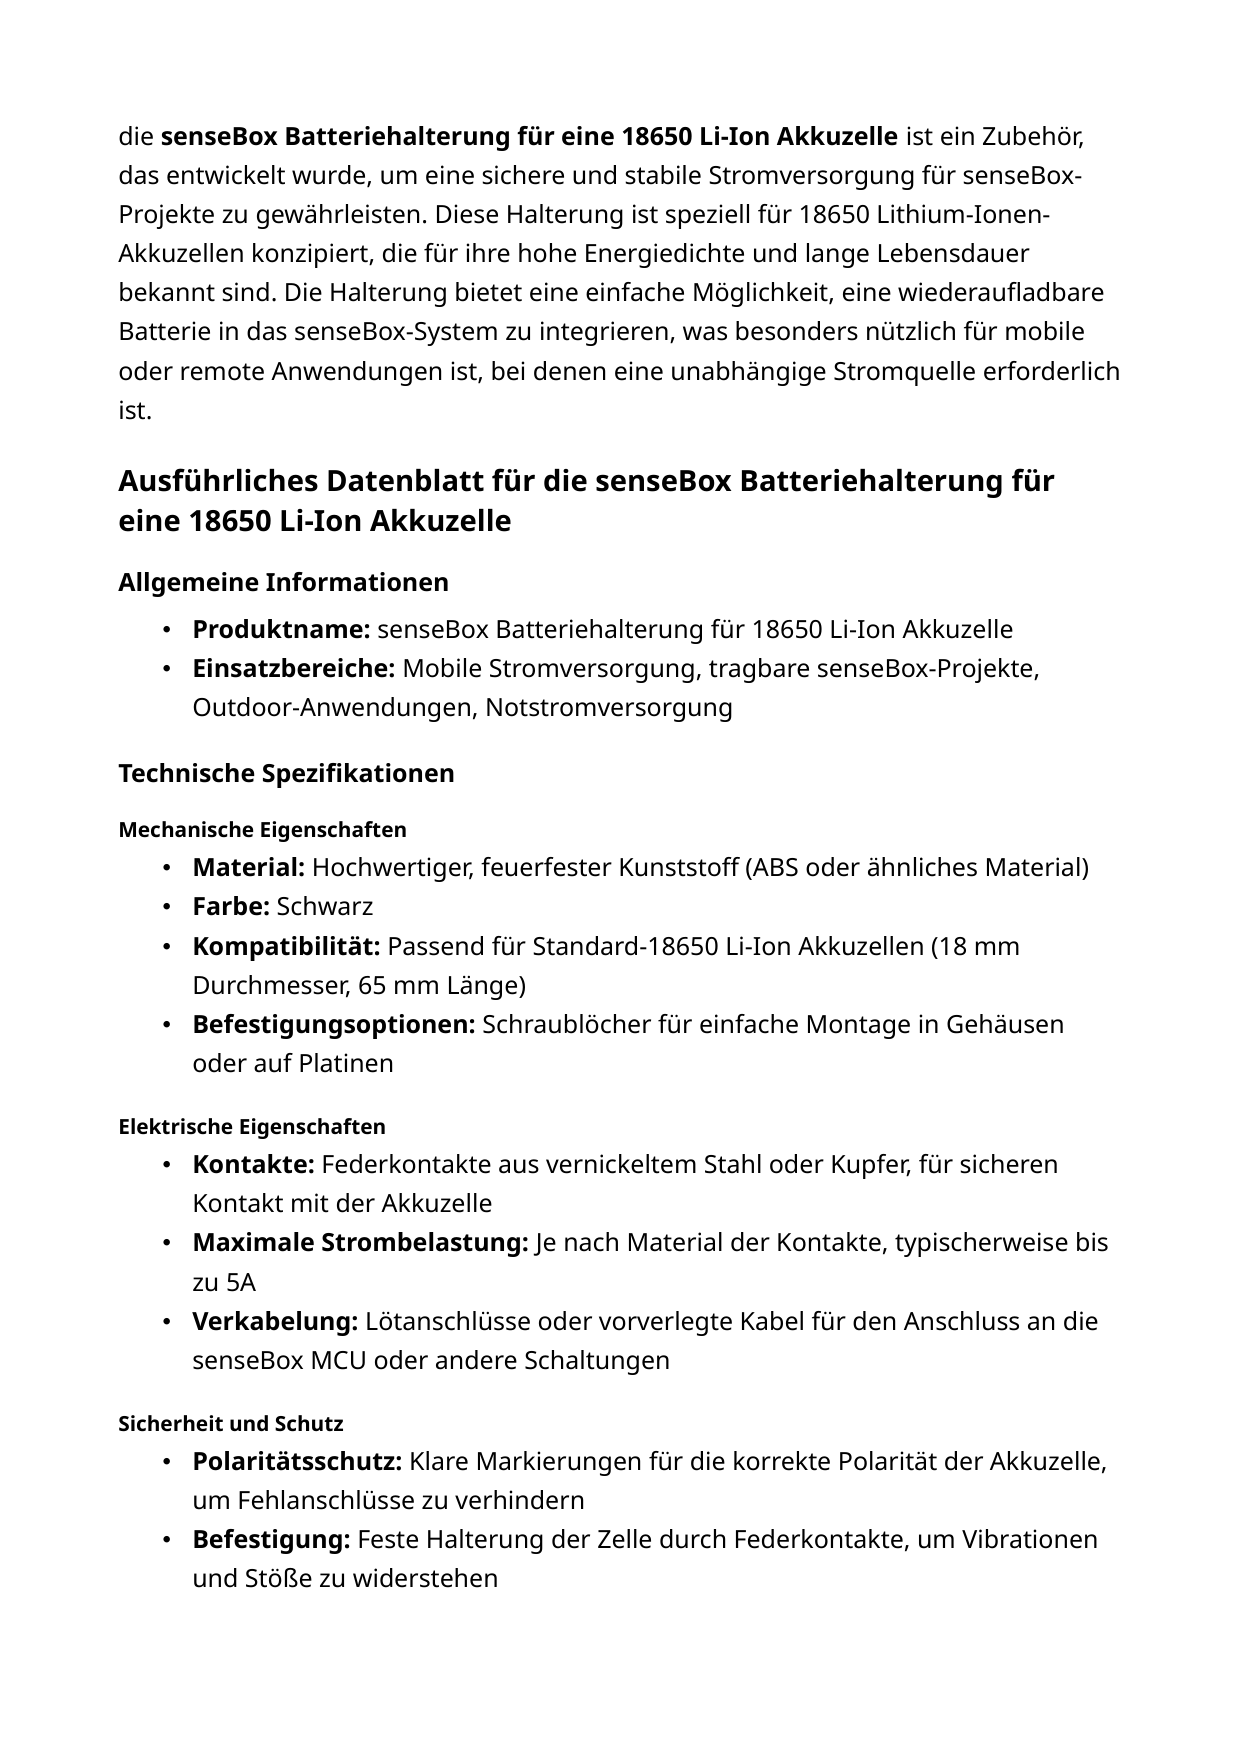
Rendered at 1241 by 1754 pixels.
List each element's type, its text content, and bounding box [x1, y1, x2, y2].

text die senseBox Batteriehalterung für eine 18650 Li-Ion Akkuzelle ist ein Zubehör, das entwickelt wurde, um eine sichere und stabile Stromversorgung für senseBox-Projekte zu gewährleisten. Diese Halterung ist speziell für 18650 Lithium-Ionen-Akkuzellen konzipiert, die für ihre hohe Energiedichte und lange Lebensdauer bekannt sind. Die Halterung bietet eine einfache Möglichkeit, eine wiederaufladbare Batterie in das senseBox-System zu integrieren, was besonders nützlich für mobile oder remote Anwendungen ist, bei denen eine unabhängige Stromquelle erforderlich ist. [118, 118, 1122, 426]
list Verkabelung: Lötanschlüsse oder vorverlegte Kabel für den Anschluss an die senseBox MCU oder andere Schaltungen [162, 1303, 1122, 1377]
list Kontakte: Federkontakte aus vernickeltem Stahl oder Kupfer, für sicheren Kontakt mit der Akkuzelle [162, 1147, 1122, 1220]
subtitle Technische Spezifikationen [118, 756, 1122, 790]
list Material: Hochwertiger, feuerfester Kunststoff (ABS oder ähnliches Material) [162, 850, 1122, 884]
list Farbe: Schwarz [162, 889, 1122, 923]
subtitle Allgemeine Informationen [118, 565, 1122, 599]
list Befestigung: Feste Halterung der Zelle durch Federkontakte, um Vibrationen und Stöße zu widerstehen [162, 1522, 1122, 1595]
subtitle Mechanische Eigenschaften [118, 815, 1122, 844]
list Produktname: senseBox Batteriehalterung für 18650 Li-Ion Akkuzelle [162, 612, 1122, 646]
list Polaritätsschutz: Klare Markierungen für die korrekte Polarität der Akkuzelle, um Fehlanschlüsse zu verhindern [162, 1443, 1122, 1517]
list Einsatzbereiche: Mobile Stromversorgung, tragbare senseBox-Projekte, Outdoor-Anwendungen, Notstromversorgung [162, 651, 1122, 724]
subtitle Sicherheit und Schutz [118, 1409, 1122, 1437]
list Kompatibilität: Passend für Standard-18650 Li-Ion Akkuzellen (18 mm Durchmesser, 65 mm Länge) [162, 928, 1122, 1001]
list Maximale Strombelastung: Je nach Material der Kontakte, typischerweise bis zu 5A [162, 1225, 1122, 1298]
subtitle Elektrische Eigenschaften [118, 1112, 1122, 1140]
list Befestigungsoptionen: Schraublöcher für einfache Montage in Gehäusen oder auf Platinen [162, 1007, 1122, 1080]
subtitle Ausführliches Datenblatt für die senseBox Batteriehalterung für eine 18650 Li-Ion Akkuzelle [118, 461, 1122, 540]
